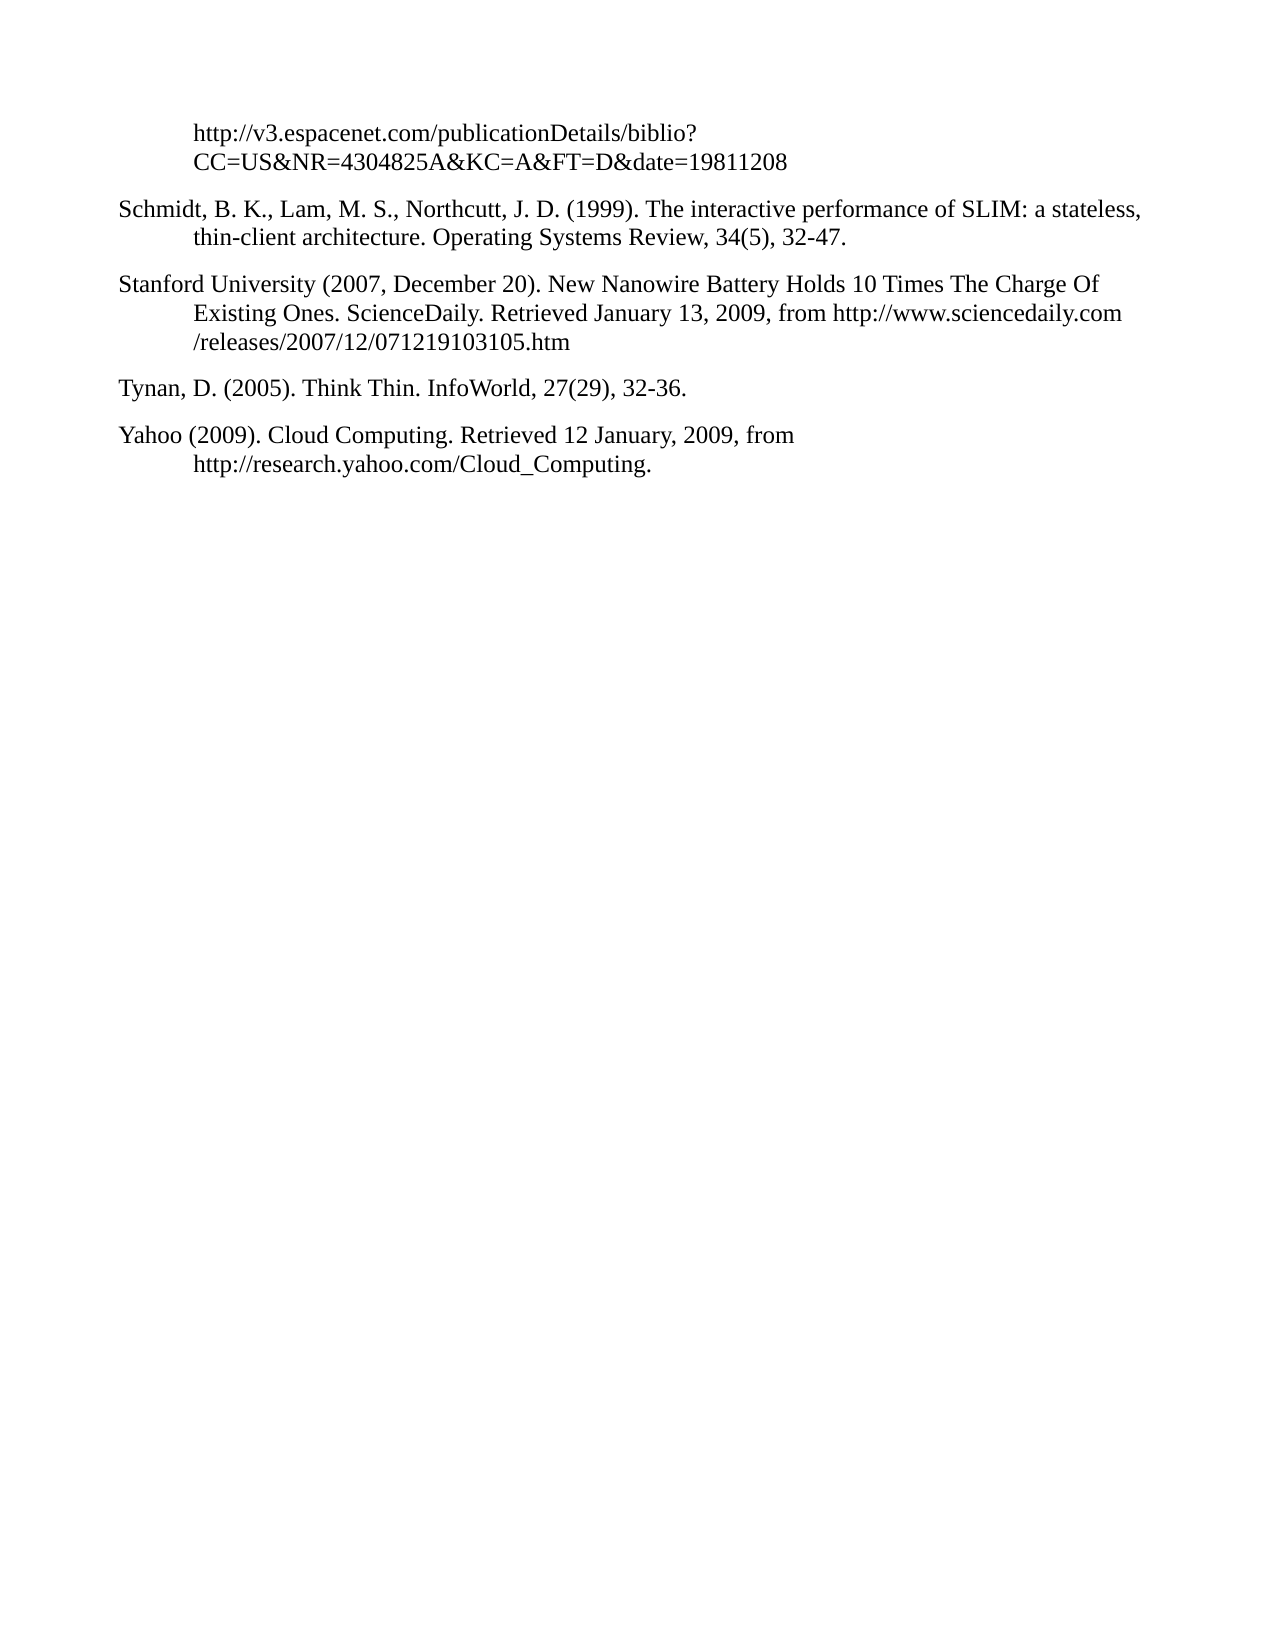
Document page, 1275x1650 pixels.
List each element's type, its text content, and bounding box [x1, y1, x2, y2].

text http://v3.espacenet.com/publicationDetails/biblio?CC=US&NR=4304825A&KC=A&FT=D&date=19811208 [118, 118, 1157, 176]
text Stanford University (2007, December 20). New Nanowire Battery Holds 10 Times The Charge Of Existing Ones. ScienceDaily. Retrieved January 13, 2009, from http://www.sciencedaily.com /releases/2007/12/071219103105.htm [118, 269, 1157, 355]
text Yahoo (2009). Cloud Computing. Retrieved 12 January, 2009, from http://research.yahoo.com/Cloud_Computing. [118, 420, 1157, 478]
text Schmidt, B. K., Lam, M. S., Northcutt, J. D. (1999). The interactive performance of SLIM: a stateless, thin-client architecture. Operating Systems Review, 34(5), 32-47. [118, 194, 1157, 251]
text Tynan, D. (2005). Think Thin. InfoWorld, 27(29), 32-36. [118, 373, 1157, 402]
